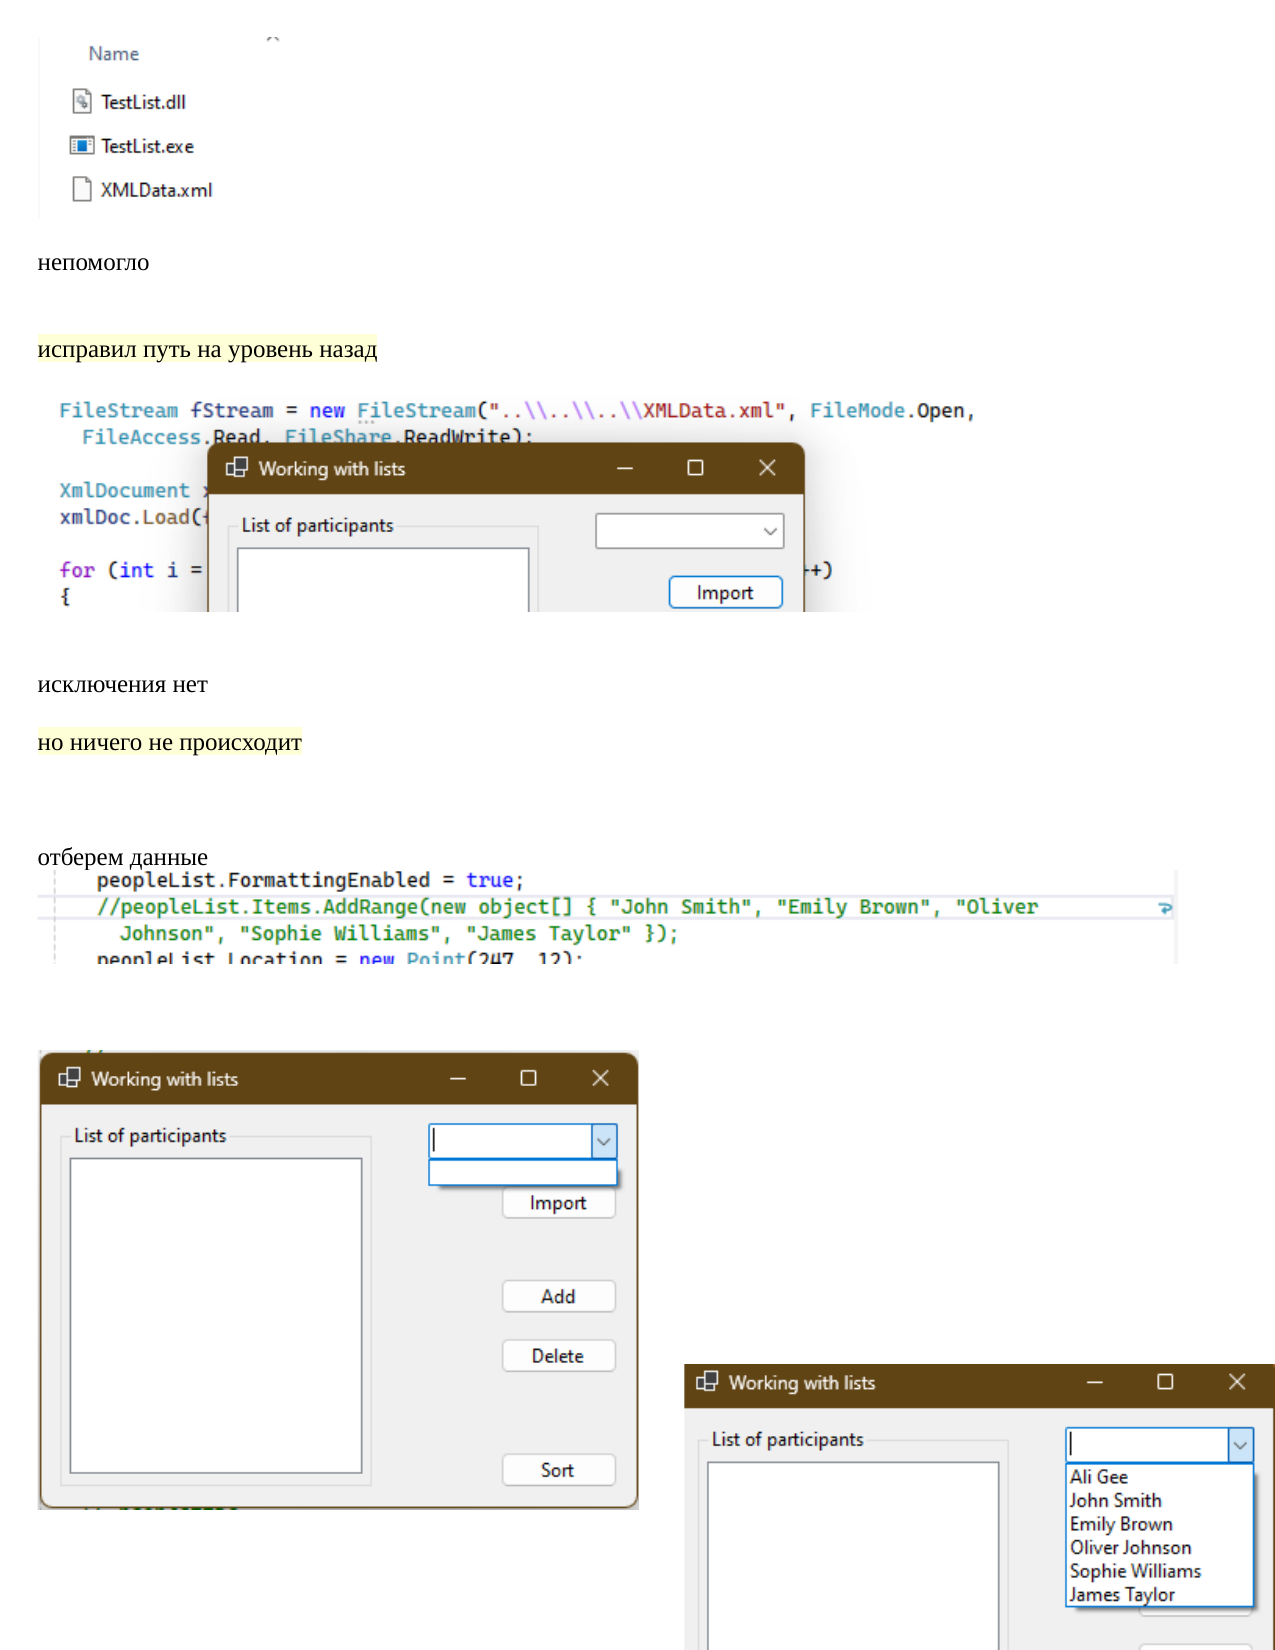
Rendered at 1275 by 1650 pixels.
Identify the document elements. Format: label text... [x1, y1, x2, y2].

text исключения нет [37, 669, 1237, 698]
picture [37, 870, 1179, 964]
text но ничего не происходит [37, 727, 1237, 755]
text исправил путь на уровень назад [37, 334, 1237, 362]
picture [684, 1364, 1275, 1650]
text непомогло [37, 247, 1237, 276]
picture [37, 391, 1018, 612]
picture [37, 37, 368, 219]
text отберем данные [37, 842, 1237, 870]
picture [37, 1050, 639, 1510]
